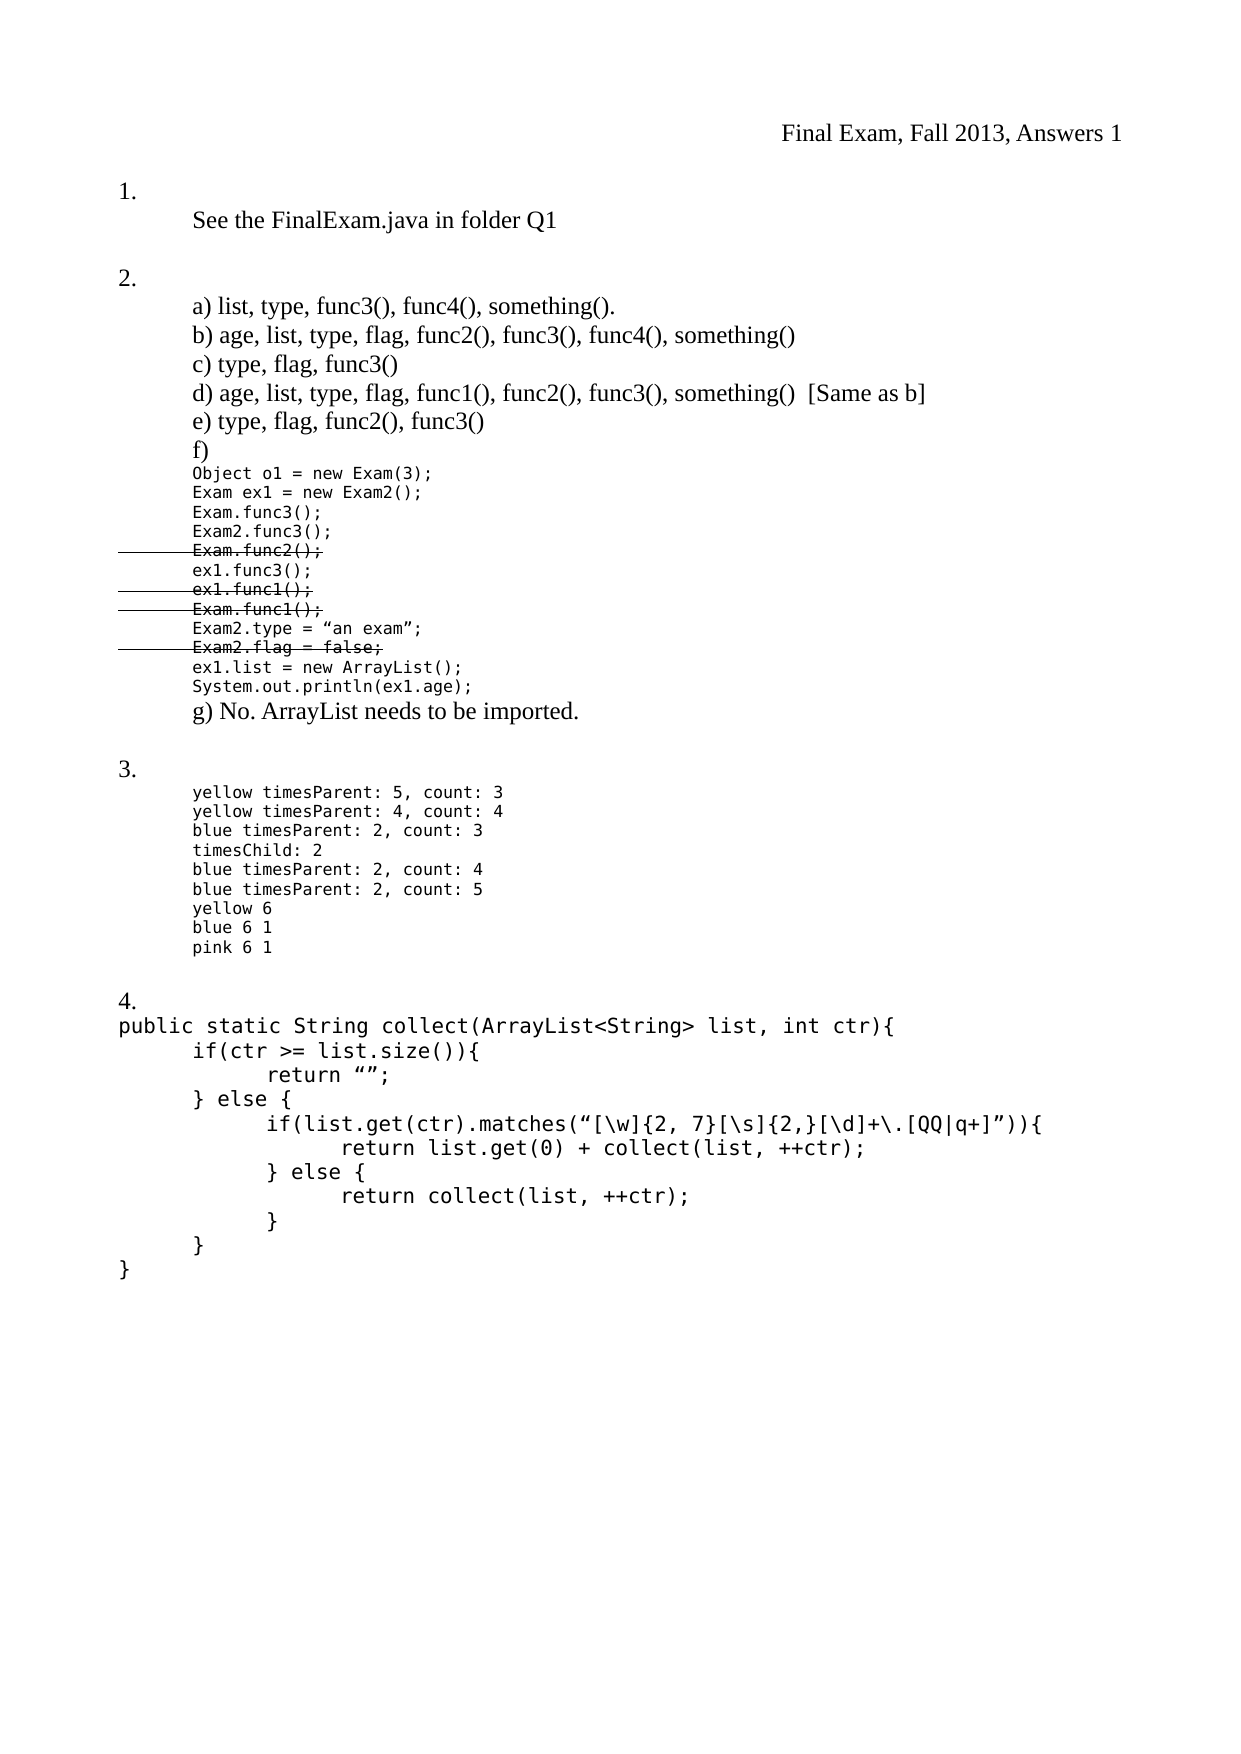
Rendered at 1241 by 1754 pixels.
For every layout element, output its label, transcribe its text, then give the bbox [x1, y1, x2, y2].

text return collect(list, ++ctr); [118, 1184, 1122, 1209]
text return list.get(0) + collect(list, ++ctr); [118, 1136, 1122, 1160]
text if(ctr >= list.size()){ [118, 1039, 1122, 1063]
text } [118, 1209, 1122, 1233]
text c) type, flag, func3() [118, 349, 1122, 378]
text yellow timesParent: 5, count: 3 [118, 783, 1122, 802]
text a) list, type, func3(), func4(), something(). [118, 291, 1122, 320]
text Exam2.type = “an exam”; [118, 619, 1122, 638]
text b) age, list, type, flag, func2(), func3(), func4(), something() [118, 320, 1122, 349]
text timesChild: 2 [118, 841, 1122, 860]
text Exam2.flag = false; [118, 638, 1122, 658]
text blue timesParent: 2, count: 4 [118, 860, 1122, 879]
text Exam2.func3(); [118, 522, 1122, 541]
text ex1.func1(); [118, 580, 1122, 599]
text Exam.func3(); [118, 503, 1122, 522]
text yellow timesParent: 4, count: 4 [118, 802, 1122, 821]
text blue 6 1 [118, 918, 1122, 938]
text ex1.list = new ArrayList(); [118, 658, 1122, 677]
text Object o1 = new Exam(3); [118, 464, 1122, 483]
text Exam.func1(); [118, 599, 1122, 619]
text } [118, 1257, 1122, 1281]
text public static String collect(ArrayList<String> list, int ctr){ [118, 1014, 1122, 1039]
text 2. [118, 263, 1122, 291]
text System.out.println(ex1.age); [118, 677, 1122, 696]
text See the FinalExam.java in folder Q1 [118, 205, 1122, 234]
text 3. [118, 754, 1122, 783]
text 4. [118, 986, 1122, 1014]
text pink 6 1 [118, 938, 1122, 957]
text yellow 6 [118, 899, 1122, 918]
text Exam.func2(); [118, 541, 1122, 561]
text e) type, flag, func2(), func3() [118, 406, 1122, 435]
text d) age, list, type, flag, func1(), func2(), func3(), something() [Same as b] [118, 378, 1122, 406]
text } [118, 1233, 1122, 1257]
text } else { [118, 1160, 1122, 1184]
text Exam ex1 = new Exam2(); [118, 483, 1122, 503]
text 1. [118, 176, 1122, 205]
text blue timesParent: 2, count: 5 [118, 879, 1122, 899]
text ex1.func3(); [118, 561, 1122, 580]
text } else { [118, 1087, 1122, 1112]
text return “”; [118, 1063, 1122, 1087]
text g) No. ArrayList needs to be imported. [118, 696, 1122, 725]
text f) [118, 435, 1122, 464]
text blue timesParent: 2, count: 3 [118, 821, 1122, 841]
text if(list.get(ctr).matches(“[\w]{2, 7}[\s]{2,}[\d]+\.[QQ|q+]”)){ [118, 1112, 1122, 1136]
